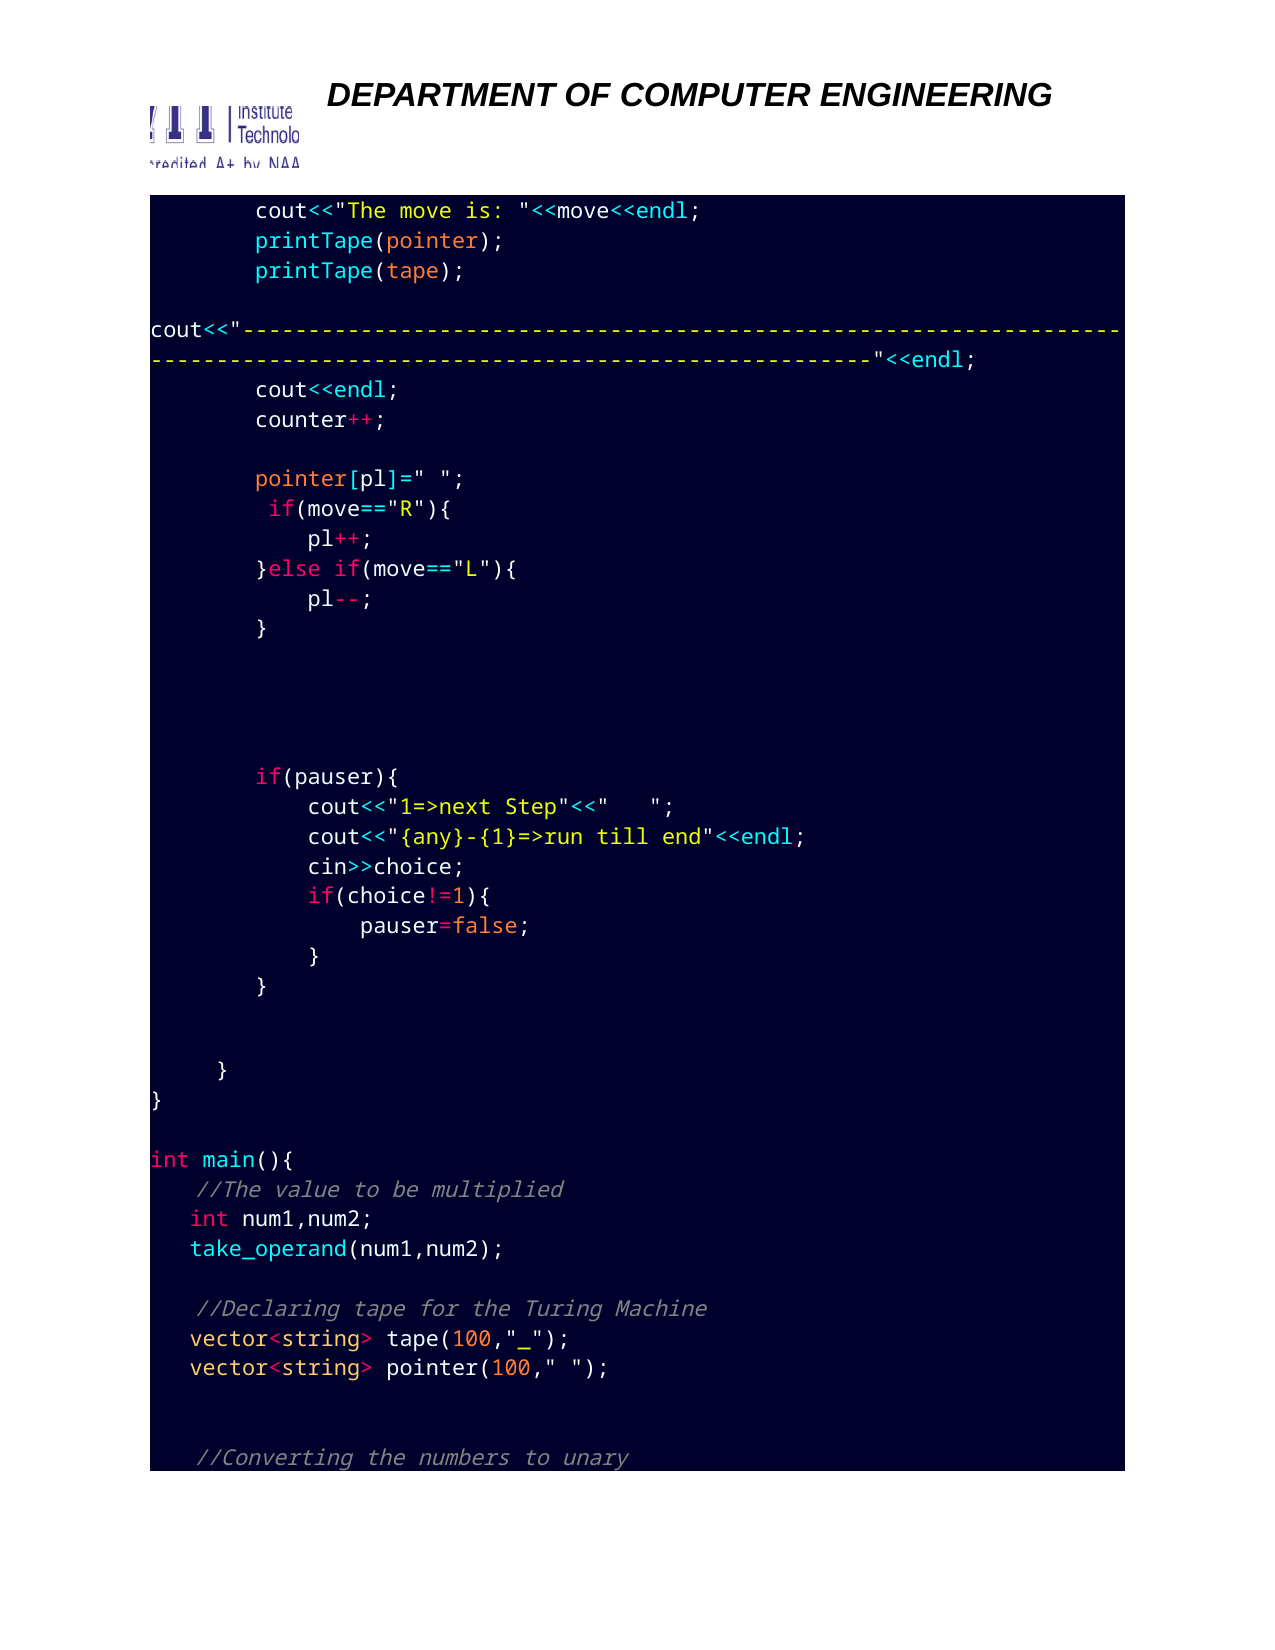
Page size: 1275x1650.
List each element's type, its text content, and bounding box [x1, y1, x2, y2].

text printTape(tape); [150, 255, 1125, 284]
text cout<<"1=>next Step"<<" "; [150, 791, 1125, 821]
text } [150, 940, 1125, 970]
text printTape(pointer); [150, 225, 1125, 255]
text int main(){ [150, 1144, 1125, 1173]
text pointer[pl]=" "; [150, 463, 1125, 493]
text vector<string> pointer(100," "); [150, 1352, 1125, 1382]
text counter++; [150, 404, 1125, 433]
text } [150, 1084, 1125, 1114]
text if(move=="R"){ [150, 493, 1125, 523]
text } [150, 970, 1125, 999]
text //Declaring tape for the Turing Machine [150, 1293, 1125, 1322]
text cout<<"--------------------------------------------------------------------------------------------------------------------------"<<endl; [150, 284, 1125, 374]
text if(choice!=1){ [150, 880, 1125, 910]
text take_operand(num1,num2); [150, 1233, 1125, 1263]
text cin>>choice; [150, 851, 1125, 880]
text pl--; [150, 582, 1125, 612]
text } [150, 1054, 1125, 1084]
text cout<<endl; [150, 374, 1125, 404]
text if(pauser){ [150, 761, 1125, 791]
text } [150, 612, 1125, 642]
text cout<<"{any}-{1}=>run till end"<<endl; [150, 821, 1125, 851]
text pl++; [150, 523, 1125, 553]
text cout<<"The move is: "<<move<<endl; [150, 195, 1125, 225]
text //The value to be multiplied [150, 1173, 1125, 1203]
text }else if(move=="L"){ [150, 553, 1125, 582]
text //Converting the numbers to unary [150, 1442, 1125, 1471]
text int num1,num2; [150, 1203, 1125, 1233]
text vector<string> tape(100,"_"); [150, 1322, 1125, 1352]
text pauser=false; [150, 910, 1125, 940]
